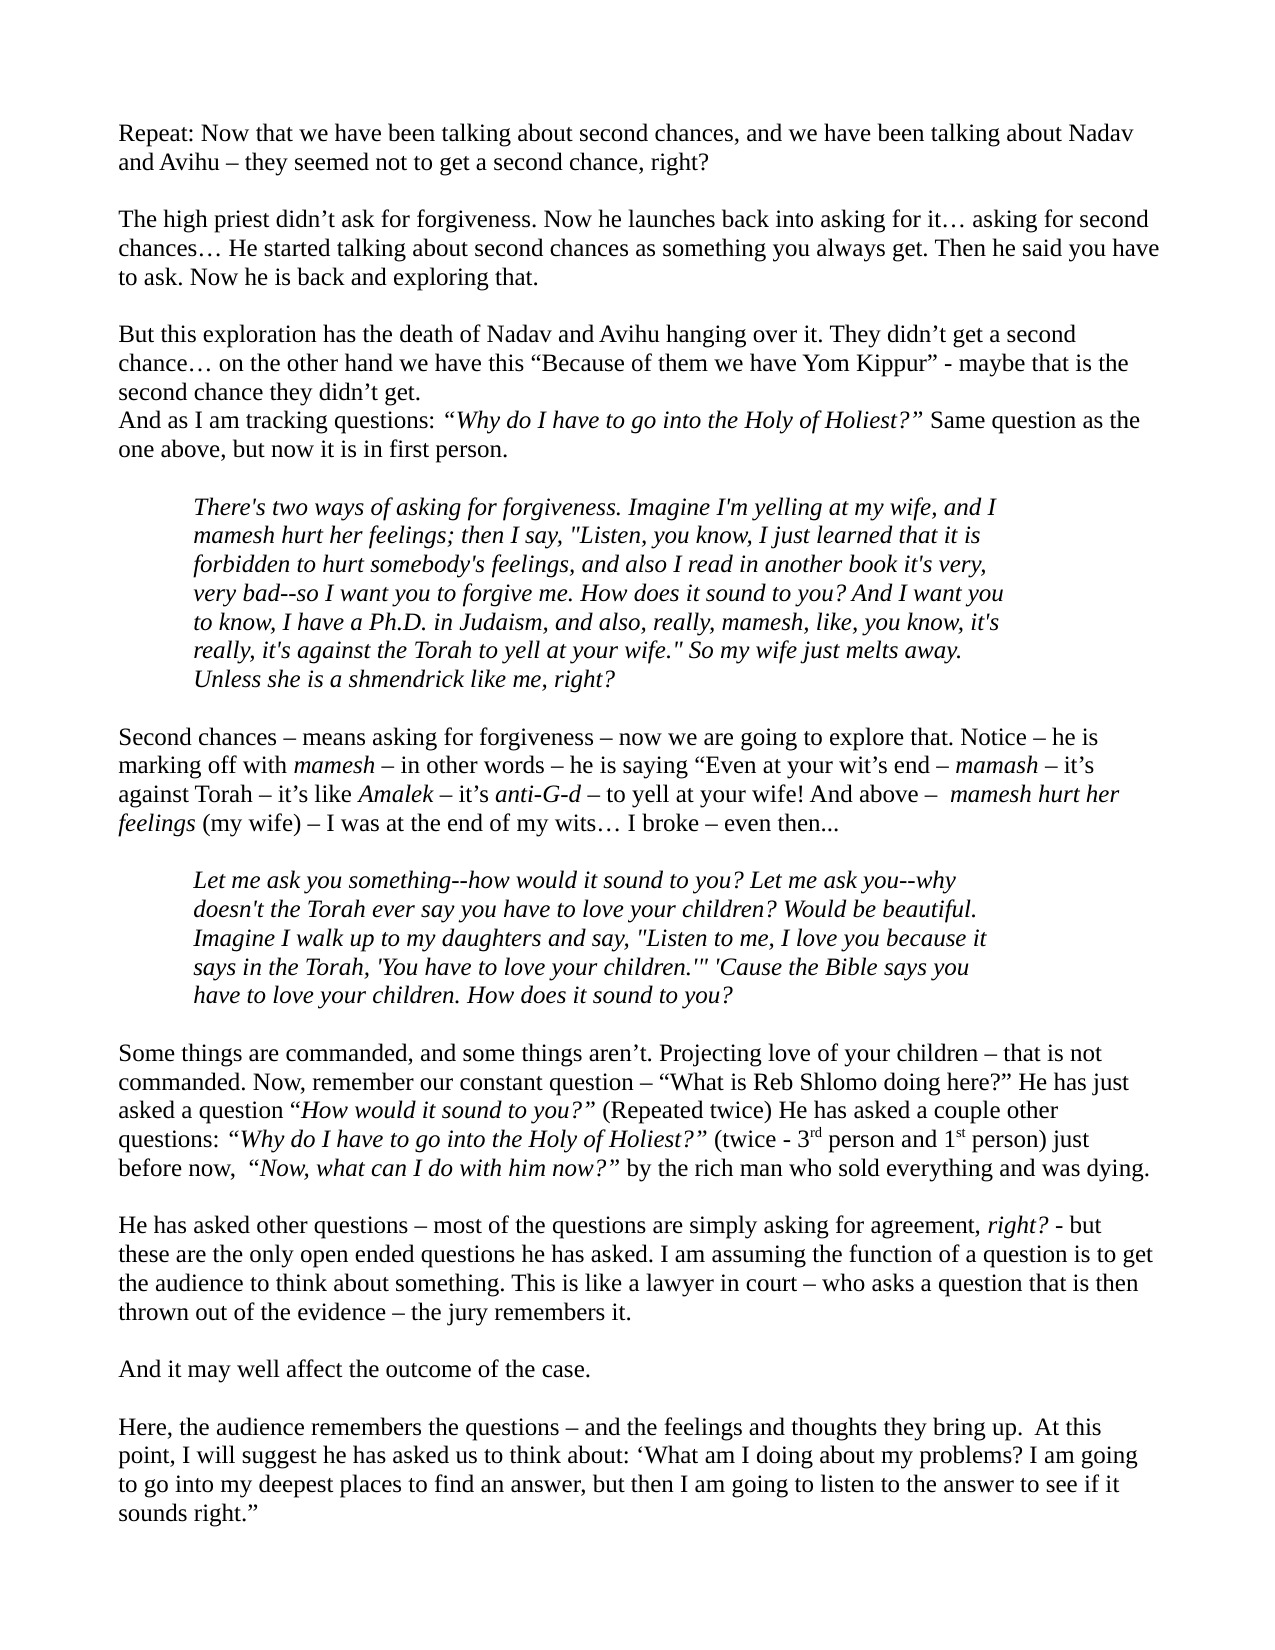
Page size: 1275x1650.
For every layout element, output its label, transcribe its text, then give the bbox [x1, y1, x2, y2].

text He has asked other questions – most of the questions are simply asking for agreement, right? - but these are the only open ended questions he has asked. I am assuming the function of a question is to get the audience to think about something. This is like a lawyer in court – who asks a question that is then thrown out of the evidence – the jury remembers it. [118, 1211, 1157, 1326]
text And it may well affect the outcome of the case. [118, 1354, 1157, 1383]
text Repeat: Now that we have been talking about second chances, and we have been talking about Nadav and Avihu – they seemed not to get a second chance, right? [118, 118, 1166, 176]
text Let me ask you something--how would it sound to you? Let me ask you--why doesn't the Torah ever say you have to love your children? Would be beautiful. Imagine I walk up to my daughters and say, "Listen to me, I love you because it says in the Torah, 'You have to love your children.'" 'Cause the Bible says you have to love your children. How does it sound to you? [193, 866, 1016, 1009]
text Some things are commanded, and some things aren’t. Projecting love of your children – that is not commanded. Now, remember our constant question – “What is Reb Shlomo doing here?” He has just asked a question “How would it sound to you?” (Repeated twice) He has asked a couple other questions: “Why do I have to go into the Holy of Holiest?” (twice - 3rd person and 1st person) just before now, “Now, what can I do with him now?” by the rich man who sold everything and was dying. [118, 1038, 1157, 1182]
text But this exploration has the death of Nadav and Avihu hanging over it. They didn’t get a second chance… on the other hand we have this “Because of them we have Yom Kippur” - maybe that is the second chance they didn’t get. [118, 319, 1166, 406]
text Second chances – means asking for forgiveness – now we are going to explore that. Notice – he is marking off with mamesh – in other words – he is saying “Even at your wit’s end – mamash – it’s against Torah – it’s like Amalek – it’s anti-G-d – to yell at your wife! And above – mamesh hurt her feelings (my wife) – I was at the end of my wits… I broke – even then... [118, 722, 1148, 837]
text Here, the audience remembers the questions – and the feelings and thoughts they bring up. At this point, I will suggest he has asked us to think about: ‘What am I doing about my problems? I am going to go into my deepest places to find an answer, but then I am going to listen to the answer to see if it sounds right.” [118, 1412, 1157, 1527]
text And as I am tracking questions: “Why do I have to go into the Holy of Holiest?” Same question as the one above, but now it is in first person. [118, 406, 1166, 463]
text There's two ways of asking for forgiveness. Imagine I'm yelling at my wife, and I mamesh hurt her feelings; then I say, "Listen, you know, I just learned that it is forbidden to hurt somebody's feelings, and also I read in another book it's very, very bad--so I want you to forgive me. How does it sound to you? And I want you to know, I have a Ph.D. in Judaism, and also, really, mamesh, like, you know, it's really, it's against the Torah to yell at your wife." So my wife just melts away. Unless she is a shmendrick like me, right? [193, 492, 1016, 693]
text The high priest didn’t ask for forgiveness. Now he launches back into asking for it… asking for second chances… He started talking about second chances as something you always get. Then he said you have to ask. Now he is back and exploring that. [118, 204, 1166, 291]
